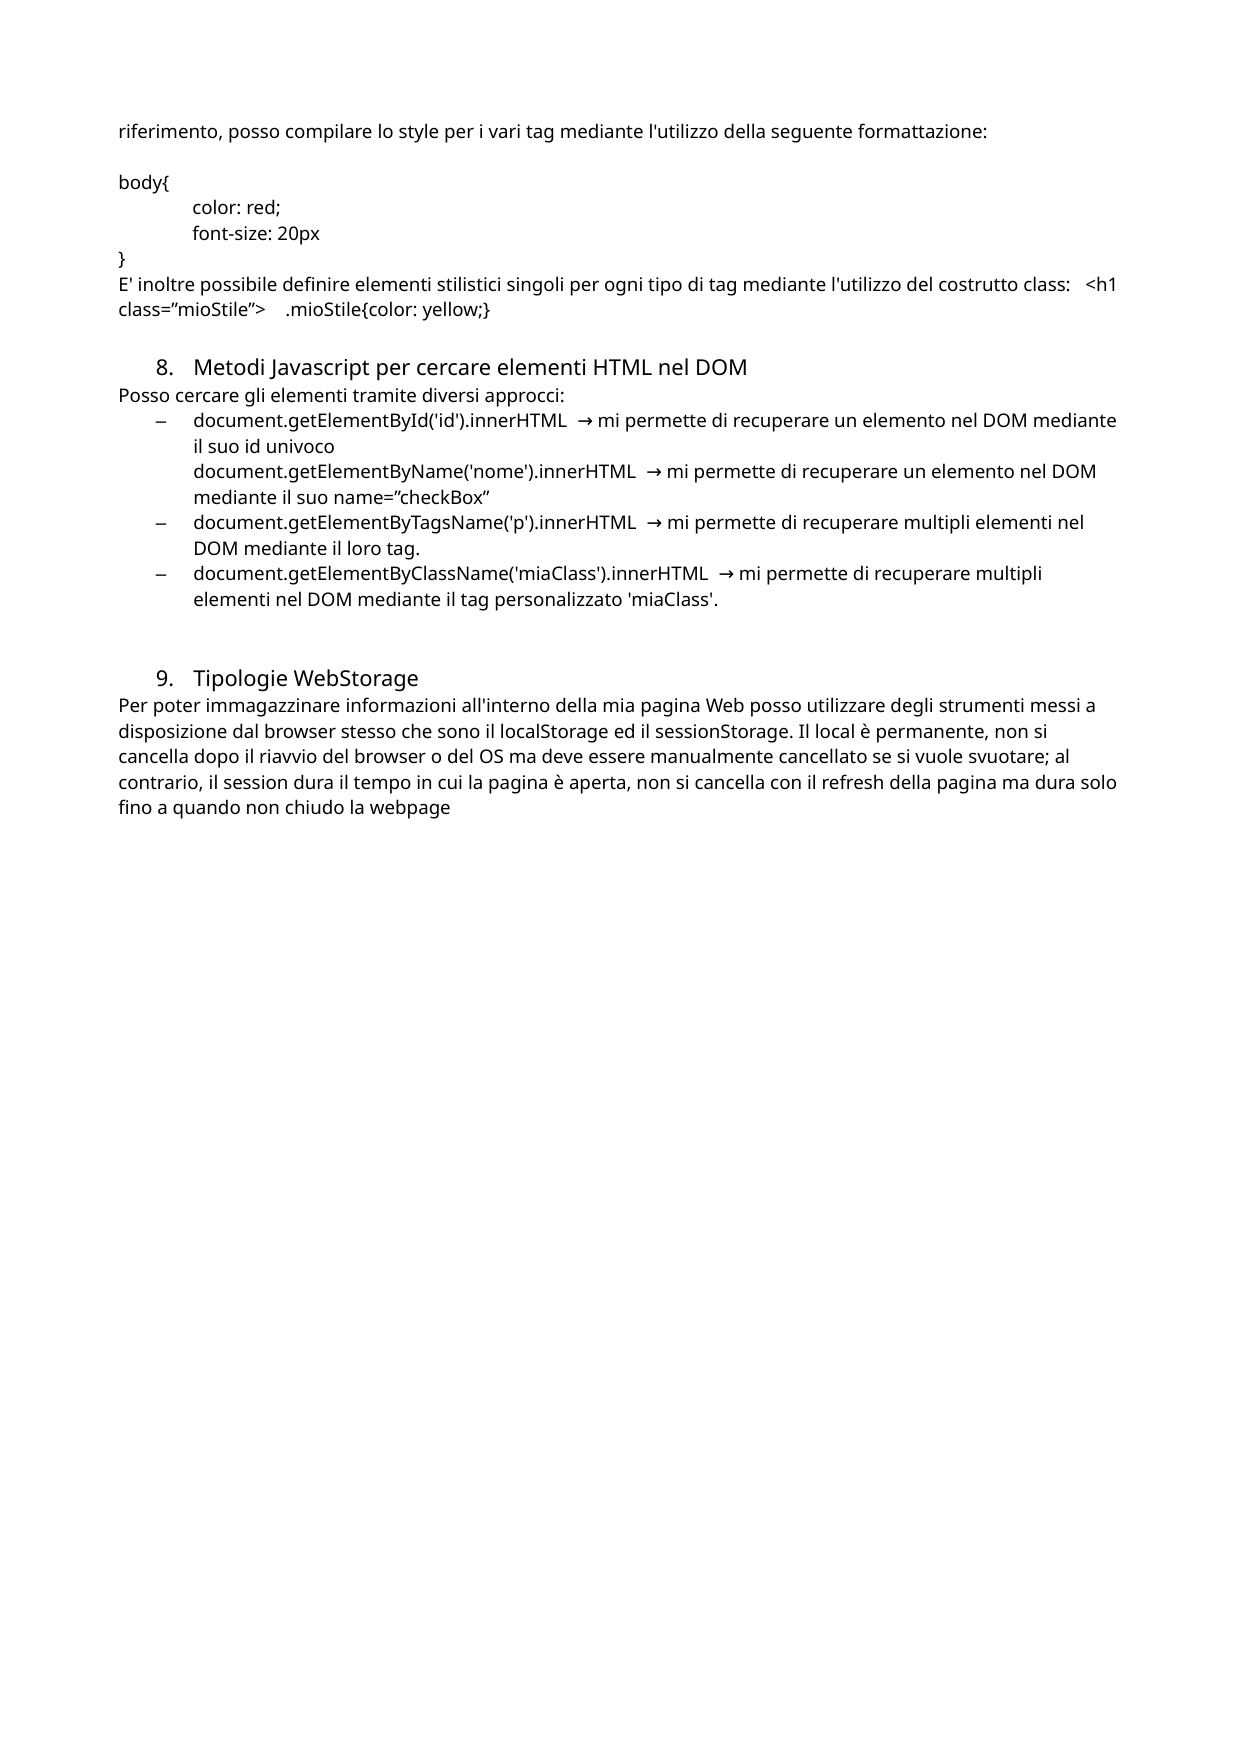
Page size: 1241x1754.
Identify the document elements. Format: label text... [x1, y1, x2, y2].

text } [118, 246, 1122, 271]
list Tipologie WebStorage [156, 663, 1122, 692]
list document.getElementByName('nome').innerHTML → mi permette di recuperare un elemento nel DOM mediante il suo name=”checkBox” [156, 458, 1122, 509]
text body{ [118, 169, 1122, 195]
text color: red; [118, 195, 1122, 220]
text riferimento, posso compilare lo style per i vari tag mediante l'utilizzo della seguente formattazione: [118, 118, 1122, 144]
list document.getElementById('id').innerHTML → mi permette di recuperare un elemento nel DOM mediante il suo id univoco [156, 407, 1122, 458]
text Per poter immagazzinare informazioni all'interno della mia pagina Web posso utilizzare degli strumenti messi a disposizione dal browser stesso che sono il localStorage ed il sessionStorage. Il local è permanente, non si cancella dopo il riavvio del browser o del OS ma deve essere manualmente cancellato se si vuole svuotare; al contrario, il session dura il tempo in cui la pagina è aperta, non si cancella con il refresh della pagina ma dura solo fino a quando non chiudo la webpage [118, 692, 1122, 820]
text E' inoltre possibile definire elementi stilistici singoli per ogni tipo di tag mediante l'utilizzo del costrutto class: <h1 class=”mioStile”> .mioStile{color: yellow;} [118, 271, 1122, 322]
list document.getElementByClassName('miaClass').innerHTML → mi permette di recuperare multipli elementi nel DOM mediante il tag personalizzato 'miaClass'. [156, 561, 1122, 612]
list Metodi Javascript per cercare elementi HTML nel DOM [156, 352, 1122, 382]
text font-size: 20px [118, 220, 1122, 246]
list document.getElementByTagsName('p').innerHTML → mi permette di recuperare multipli elementi nel DOM mediante il loro tag. [156, 509, 1122, 561]
text Posso cercare gli elementi tramite diversi approcci: [118, 382, 1122, 407]
